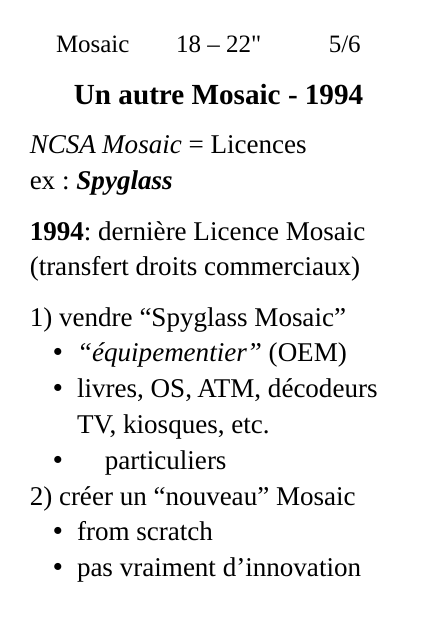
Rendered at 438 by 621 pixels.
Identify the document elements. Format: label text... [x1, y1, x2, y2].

subtitle Un autre Mosaic - 1994 [29, 77, 407, 111]
list from scratch 🤷 🤯 [53, 516, 407, 547]
list pas vraiment d’innovation [53, 551, 407, 583]
list livres, OS, ATM, décodeurs TV, kiosques, etc. [53, 372, 407, 439]
list ❌ particuliers [53, 444, 407, 475]
list 1) vendre “Spyglass Mosaic” [29, 301, 407, 332]
text NCSA Mosaic = Licences ex : Spyglass [29, 128, 407, 195]
list “équipementier” (OEM) [53, 336, 407, 368]
list 2) créer un “nouveau” Mosaic [29, 480, 407, 511]
text 1994: dernière Licence Mosaic (transfert droits commerciaux) [29, 214, 407, 281]
table_header 18 – 22" [155, 30, 281, 62]
table_header Mosaic [30, 30, 155, 62]
table_header 5/6 [281, 30, 407, 62]
